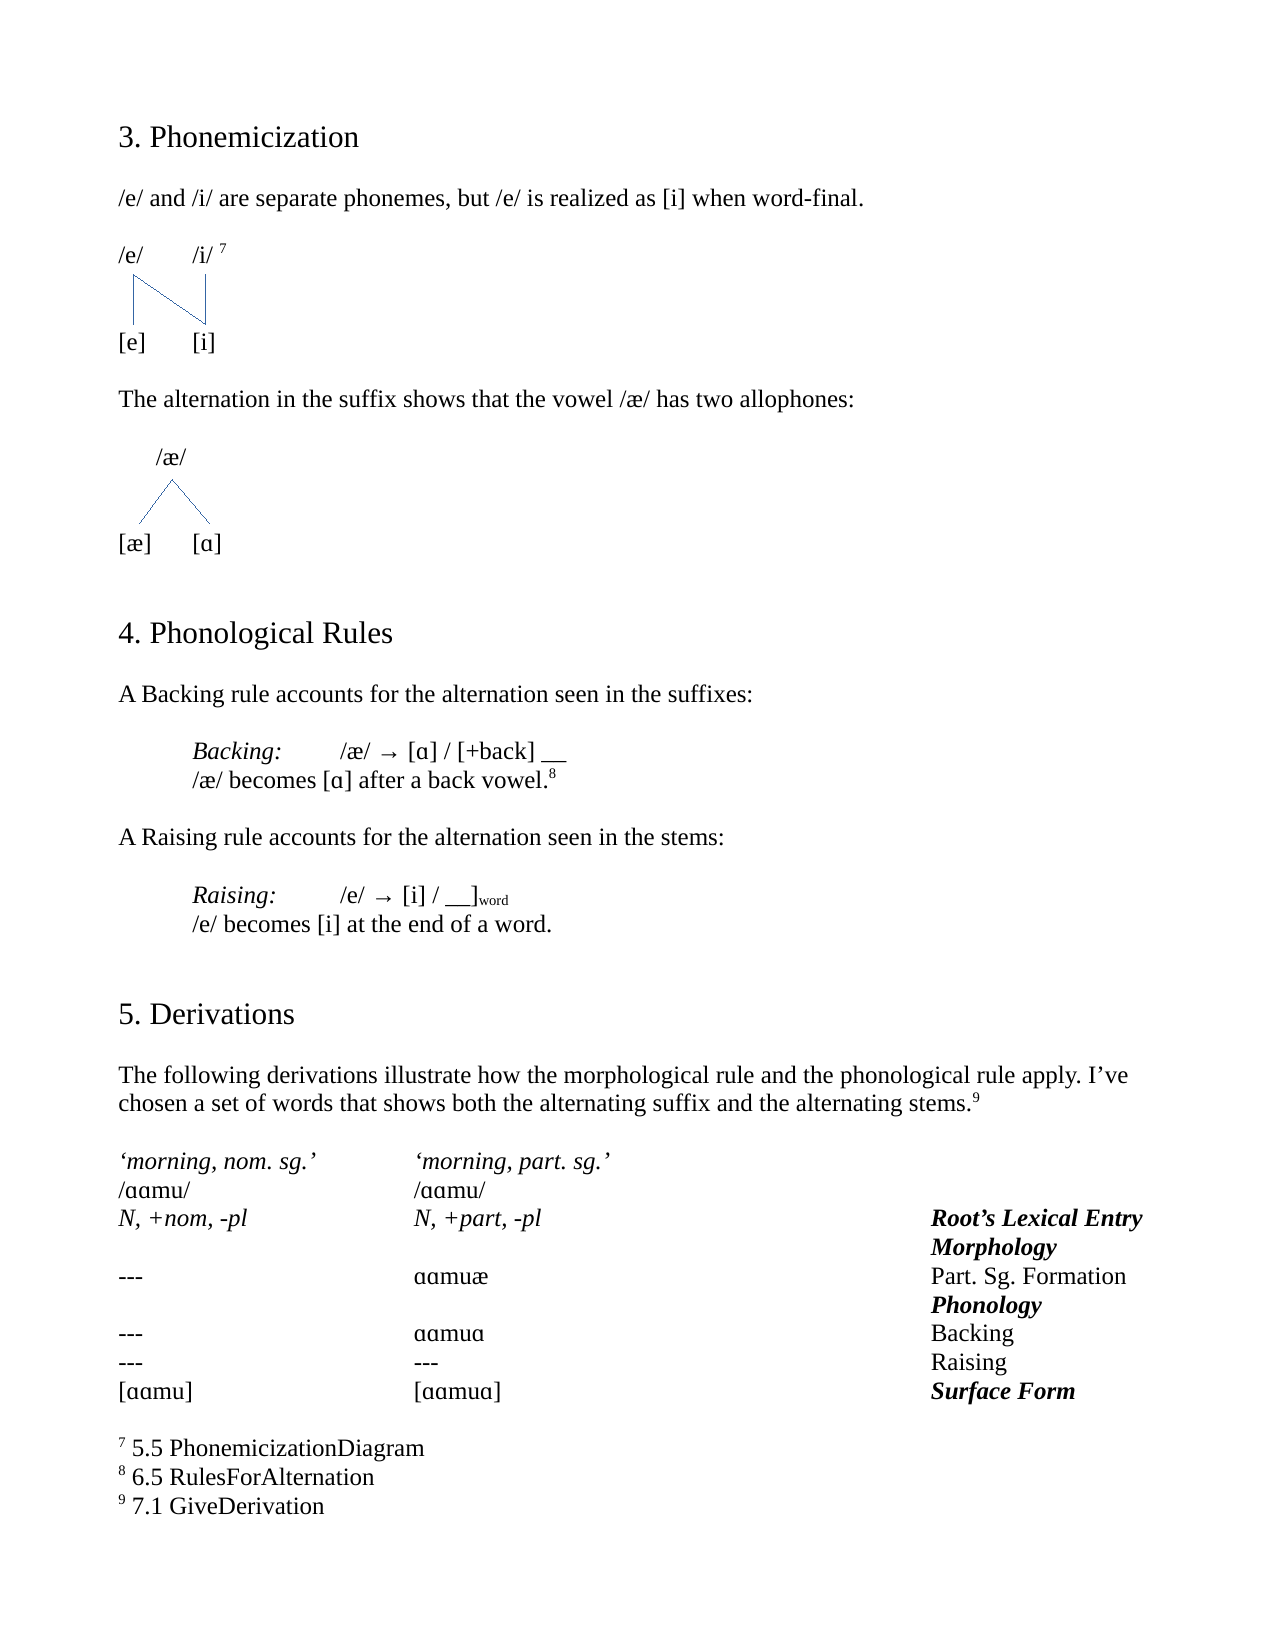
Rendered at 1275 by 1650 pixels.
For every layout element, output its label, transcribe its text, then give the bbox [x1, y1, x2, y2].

text Phonology [118, 1290, 1157, 1318]
text The following derivations illustrate how the morphological rule and the phonological rule apply. I’ve chosen a set of words that shows both the alternating suffix and the alternating stems.9 [118, 1060, 1157, 1117]
text A Backing rule accounts for the alternation seen in the suffixes: [118, 679, 1157, 707]
text A Raising rule accounts for the alternation seen in the stems: [118, 822, 1157, 851]
text [ɑɑmu] [ɑɑmuɑ] Surface Form [118, 1376, 1157, 1405]
text 7 5.5 PhonemicizationDiagram [118, 1433, 1157, 1462]
text [e] [i] [118, 327, 1157, 355]
text 9 7.1 GiveDerivation [118, 1491, 1157, 1520]
text /e/ becomes [i] at the end of a word. [118, 909, 1157, 937]
text Raising: /e/ → [i] / __]word [118, 880, 1157, 909]
text ‘morning, nom. sg.’ ‘morning, part. sg.’ [118, 1146, 1157, 1175]
text 5. Derivations [118, 995, 1157, 1031]
text /æ/ [118, 442, 1157, 470]
text --- --- Raising [118, 1347, 1157, 1376]
text The alternation in the suffix shows that the vowel /æ/ has two allophones: [118, 384, 1157, 413]
text /e/ /i/ 7 [118, 240, 1157, 269]
text /ɑɑmu/ /ɑɑmu/ [118, 1175, 1157, 1203]
text /æ/ becomes [ɑ] after a back vowel.8 [118, 765, 1157, 794]
text --- ɑɑmuæ Part. Sg. Formation [118, 1261, 1157, 1290]
text N, +nom, -pl N, +part, -pl Root’s Lexical Entry [118, 1203, 1157, 1232]
text 3. Phonemicization [118, 118, 1157, 154]
text Backing: /æ/ → [ɑ] / [+back] __ [118, 736, 1157, 765]
text [æ] [ɑ] [118, 528, 1157, 557]
text Morphology [118, 1232, 1157, 1261]
text /e/ and /i/ are separate phonemes, but /e/ is realized as [i] when word-final. [118, 183, 1157, 212]
text 4. Phonological Rules [118, 614, 1157, 650]
text --- ɑɑmuɑ Backing [118, 1318, 1157, 1347]
text 8 6.5 RulesForAlternation [118, 1462, 1157, 1491]
